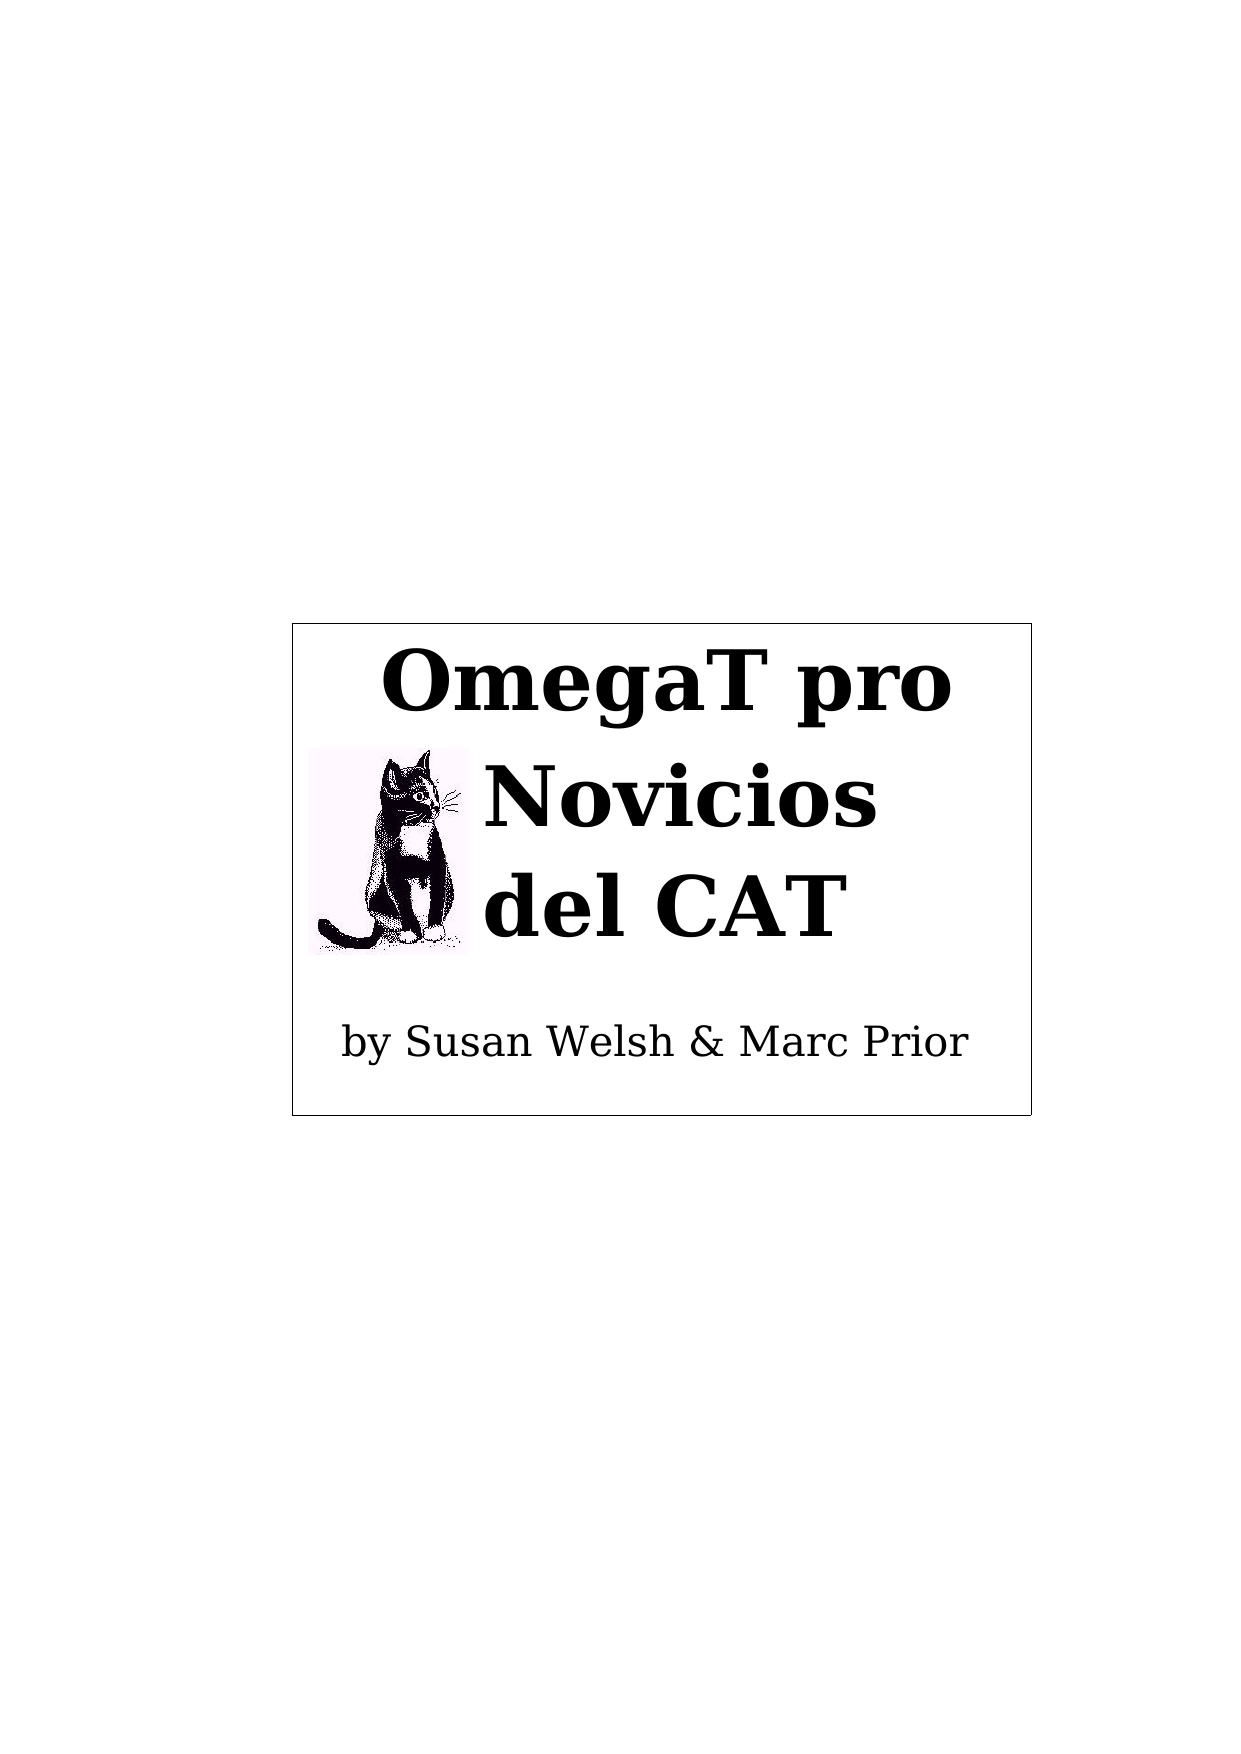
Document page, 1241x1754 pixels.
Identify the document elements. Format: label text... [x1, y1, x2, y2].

table_header [301, 743, 477, 969]
text by Susan Welsh & Marc Prior [301, 969, 1022, 1066]
picture [307, 748, 469, 955]
text OmegaT pro [301, 632, 1031, 730]
table_header Novicios del CAT [477, 743, 973, 969]
